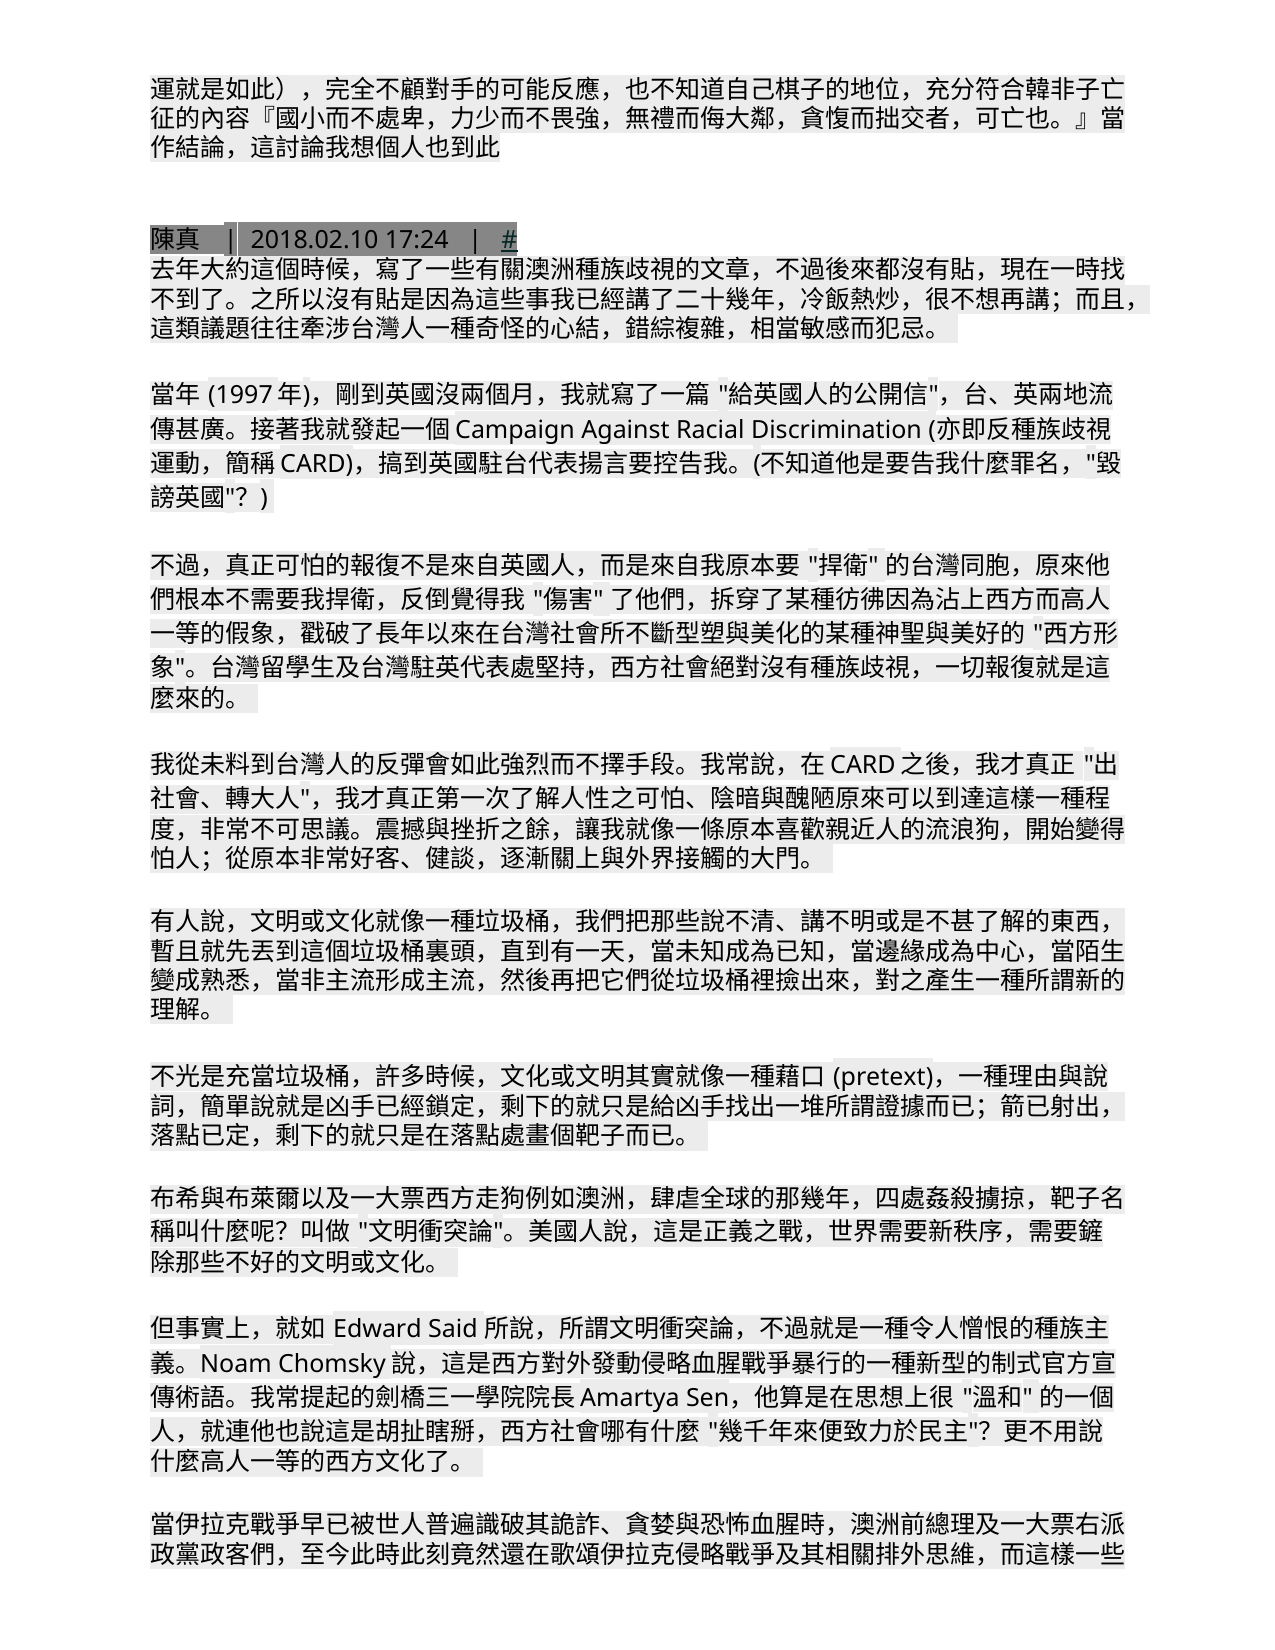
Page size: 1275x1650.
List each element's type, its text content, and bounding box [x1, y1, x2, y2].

text 陳真 | 2018.02.10 17:24 | # [150, 222, 1125, 256]
text 運就是如此），完全不顧對手的可能反應，也不知道自己棋子的地位，充分符合韓非子亡征的內容『國小而不處卑，力少而不畏強，無禮而侮大鄰，貪愎而拙交者，可亡也。』當作結論，這討論我想個人也到此 [150, 75, 1125, 162]
text 去年大約這個時候，寫了一些有關澳洲種族歧視的文章，不過後來都沒有貼，現在一時找不到了。之所以沒有貼是因為這些事我已經講了二十幾年，冷飯熱炒，很不想再講；而且，這類議題往往牽涉台灣人一種奇怪的心結，錯綜複雜，相當敏感而犯忌。 當年 (1997年)，剛到英國沒兩個月，我就寫了一篇 "給英國人的公開信"，台、英兩地流傳甚廣。接著我就發起一個Campaign Against Racial Discrimination (亦即反種族歧視運動，簡稱CARD)，搞到英國駐台代表揚言要控告我。(不知道他是要告我什麼罪名，"毀謗英國"？) 不過，真正可怕的報復不是來自英國人，而是來自我原本要 "捍衛" 的台灣同胞，原來他們根本不需要我捍衛，反倒覺得我 "傷害" 了他們，拆穿了某種彷彿因為沾上西方而高人一等的假象，戳破了長年以來在台灣社會所不斷型塑與美化的某種神聖與美好的 "西方形象"。台灣留學生及台灣駐英代表處堅持，西方社會絕對沒有種族歧視，一切報復就是這麼來的。 我從未料到台灣人的反彈會如此強烈而不擇手段。我常說，在CARD之後，我才真正 "出社會、轉大人"，我才真正第一次了解人性之可怕、陰暗與醜陋原來可以到達這樣一種程度，非常不可思議。震撼與挫折之餘，讓我就像一條原本喜歡親近人的流浪狗，開始變得怕人；從原本非常好客、健談，逐漸關上與外界接觸的大門。 有人說，文明或文化就像一種垃圾桶，我們把那些說不清、講不明或是不甚了解的東西，暫且就先丟到這個垃圾桶裏頭，直到有一天，當未知成為已知，當邊緣成為中心，當陌生變成熟悉，當非主流形成主流，然後再把它們從垃圾桶裡撿出來，對之產生一種所謂新的理解。 不光是充當垃圾桶，許多時候，文化或文明其實就像一種藉口 (pretext)，一種理由與說詞，簡單說就是凶手已經鎖定，剩下的就只是給凶手找出一堆所謂證據而已；箭已射出，落點已定，剩下的就只是在落點處畫個靶子而已。 布希與布萊爾以及一大票西方走狗例如澳洲，肆虐全球的那幾年，四處姦殺擄掠，靶子名稱叫什麼呢？叫做 "文明衝突論"。美國人說，這是正義之戰，世界需要新秩序，需要鏟除那些不好的文明或文化。 但事實上，就如 Edward Said 所說，所謂文明衝突論，不過就是一種令人憎恨的種族主義。Noam Chomsky說，這是西方對外發動侵略血腥戰爭暴行的一種新型的制式官方宣傳術語。我常提起的劍橋三一學院院長Amartya Sen，他算是在思想上很 "溫和" 的一個人，就連他也說這是胡扯瞎掰，西方社會哪有什麼 "幾千年來便致力於民主"？更不用說什麼高人一等的西方文化了。 當伊拉克戰爭早已被世人普遍識破其詭詐、貪婪與恐怖血腥時，澳洲前總理及一大票右派政黨政客們，至今此時此刻竟然還在歌頌伊拉克侵略戰爭及其相關排外思維，而這樣一些近乎納粹的極右政客勢力，一如民進黨，更是在澳洲一些重要選舉中聲勢扶搖直上，由此你也可以看出澳洲這個社會的某種基本屬性。 我那些現在找不到的文章，之所以是在去年大約此時寫成是因為，當時西雪梨大學和澳洲 SBS電視台合作進行了一些相當大規模的調查，涉及六千多人，是歷年來最大的相關調查之一。調查指出有關澳洲種族歧視的各項問題，種種數據相當驚人。比方說，受訪者過去一年內曾遭遇種族歧視者，高達兩成以上。請注意喔，這僅僅只是指的 "最近"，亦即過去一年內，竟然就有如此高的比例。 再比方說，各位知道澳洲對待原住民之惡名昭彰吧。John Pilger是澳洲人，他對此一議題發表過不少文字和影片。但你知道嗎，討厭原住民的澳洲人僅有9%，但是堵爛亞洲人的澳洲人，卻高達31.6%，也就是說，一個台灣人走在澳洲的馬路上，周圍有三分之一的人是很堵爛你的。當然，澳洲跟英國人一樣，少部份人會在大馬路上拿瓶瓶罐罐砸你，用髒話罵你，或是直接對你進行肢體攻擊，特別是在一些酒吧附近，更容易遇到這類場面。至於用各式各樣的言語動作損你或叫你滾回你的國家，更是家常便飯。損你的方式很多，例如故意怪聲怪調地發出一些類似禽獸或野蠻人的叫聲，意思是說你們這些低等人種的語言就像是畜生的叫聲。 不過，你可別以為那些沒有對你叫囂或對你丟瓶瓶罐罐的人就比較文明，非也。那就好像我們不會去罵路邊的貓狗或蜥蜴老鼠一樣，而且說不定還會覺得牠們很可愛，因此對牠們很 "友善"，特別是當妳是個正妹時，洋鬼子對妳就更 "友善" 了。 這麼高比例的人堵爛你，但其中大部份人之所以不當場羞辱你或打你，不一定是因為他比較文明，而是因為他根本不把你看成足以平起平坐的同類。當然，我不是說每一個 "都" 這樣，我只是說，周圍這三分之一堵爛你輕視你的人，他不一定會直接對你發動攻擊，這並不表示他比較文明。歧視可分顯性與隱性，在我看來，隱性要比街頭那些青少年赤裸裸的歧視與攻擊更惡劣許多。 這項調查還指出，41.1%的澳洲人認為外來移民 "弱化" 了澳洲，"降低" 了澳洲的文化與社會等各項文明水平。另外，有32%的人表示在職場與學校中受到各種歧視待遇。另外，三分之一以上的種族歧視與攻擊，發生在街道上或各種公眾運輸交通工具上，攻擊風險非常高。 這個大規模調查在澳洲引起相當大的討論，很多人對澳洲之強烈排外與封閉深表憂慮，但就在幾個月後，澳洲許多大學竟然不約而同地出現各種類似 "華人與狗不得進入校園" 的大量海報，四處張貼。這些行為當然不是偶然，而是背後有著一股強大的政治勢力，例如所謂 One Nation Party (單一民族黨) ，整天鼓吹排外，排斥移民與難民，把他們宣傳成社會的害蟲，特別是宣傳 "中國威脅論"。這個人渣黨，在前年的澳洲聯邦大選中，參議院一共11席的中立議員，單一民族黨竟然就佔了4席。 另外，這項調查還指出，48.6%的澳洲白人認為，其它的不同種族、文化與宗教的外來者，應當放棄他們原有的生活舉止與文化表現，"應當表現得跟主流澳洲人一樣"。43%的人要求，承載外來難民的所有船隻，不分男女老幼，不分任何原因，應該統統全部趕出去，不要讓他們上岸。 另外，前年 (2016年)夏天，當世界各國緊縮難民收容政策之際，國際特赦組織（Amnesty International, AI）進行了一項全球性調查，全球27國之中，有將近80%的人民希望自己的國家能接收並善待難民。調查發現，中國、德國和英國分佔前三名，分別有85%、84%、83%的人民，願意讓難民來到自己的國家。 這項 "歡迎難民指數調查" 的一個特色是，為了避免過於空泛，進一步設計了一道題目。題目是這麼問的： "請問您 '個人' 願意收容因戰爭或迫害而離鄉背井的人嗎？" 調查發現，以全球而言，平均每10位受訪者就有1位願意以自己的社區或甚至自己的家庭收容難民。國際特赦組織給這27個國家做了一個排名，你知道全世界之中對待難民的態度最友善的是哪個國家的人民嗎？沒錯，就是中國。 中國人有46%回答願意以自己的家庭或社區接待難民。第二名毫無疑義，就是英國，29%。第三名是希臘 (20%)，第四名西班牙 (18%)，美國和加拿大並列第五，均為15%。接下來才是澳洲(13%)。其它就是土耳其、墨西哥、智利、印度、巴西、南韓、俄羅斯等等，百分比都在10%以下。 國際特赦組織特別點名澳洲，批評其移民政策過度嚴苛，甚至把難民或移民當成犯人，集中關押在一個偏遠小島上。澳洲移民部長 Peter Dutton卻反駁表示：難民都是一些沒有受過教育的文盲，會拖累澳洲的就業率及社福系統。國際特赦組織的全球事務部主任 Audrey Gaughran 指出，雖然大多數人非常願意幫助難民，但反對的一小群人卻往往叫嚷得最大聲。國際特赦組織的秘書長 Salil Shetty，甚至很罕見地以 "可恥" 來形容這樣一些人或政客，指責他們充份利用各種排外語言來追求支持率，藉以贏得選票。 我還可以寫上一大堆，但就說這樣吧。我想說的是，西方社會的所謂文明，表面上光鮮亮麗，骨子裏卻有太多的卑劣、血腥、暴力與殘酷。 [150, 256, 1125, 1569]
